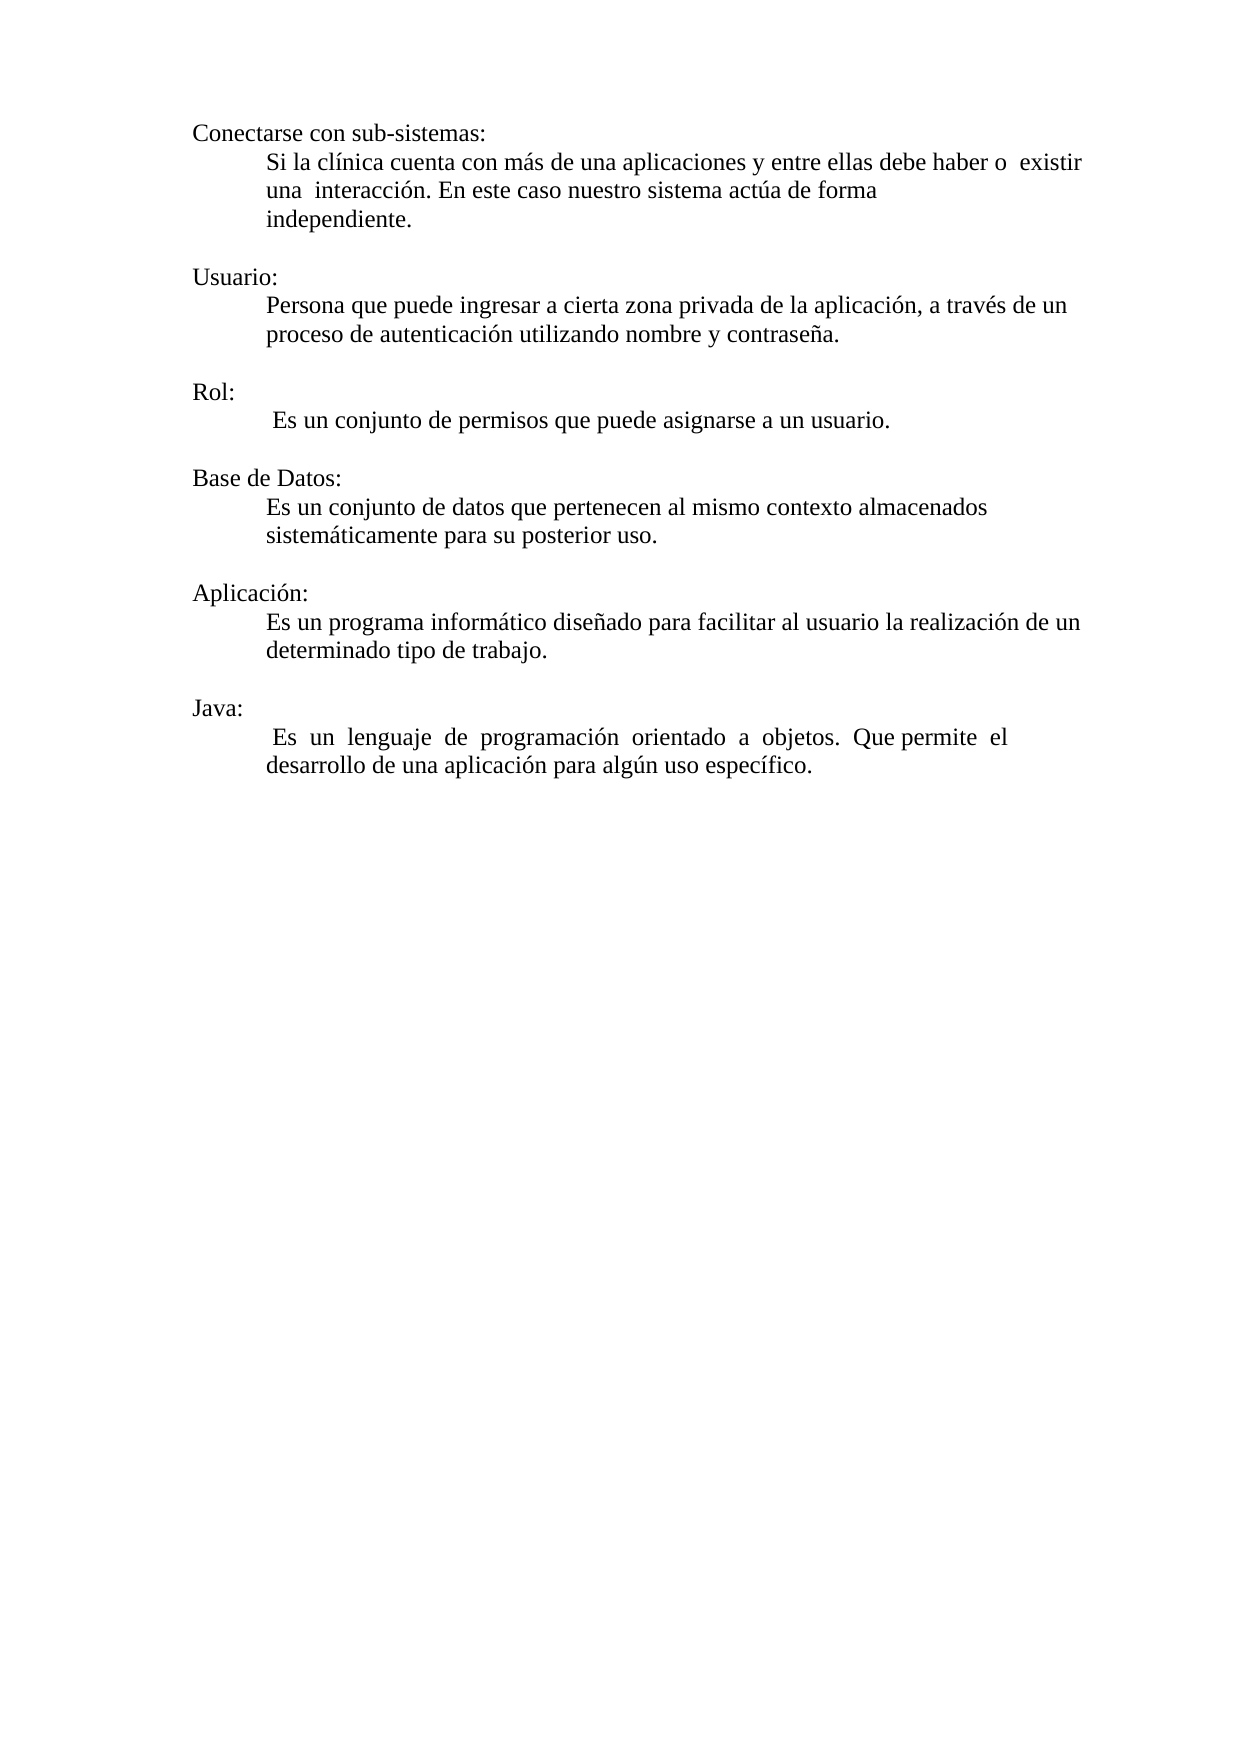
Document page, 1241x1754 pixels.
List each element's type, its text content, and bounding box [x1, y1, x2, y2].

text Usuario: [118, 262, 1122, 291]
text Java: [118, 693, 1122, 722]
text Persona que puede ingresar a cierta zona privada de la aplicación, a través de un proceso de autenticación utilizando nombre y contraseña. [118, 291, 1122, 348]
text Base de Datos: [118, 463, 1122, 492]
text Es un conjunto de permisos que puede asignarse a un usuario. [118, 406, 1122, 434]
text Si la clínica cuenta con más de una aplicaciones y entre ellas debe haber o existir una interacción. En este caso nuestro sistema actúa de forma [118, 147, 1122, 204]
text Es un lenguaje de programación orientado a objetos. Que permite el desarrollo de una aplicación para algún uso específico. [118, 722, 1122, 779]
text Conectarse con sub-sistemas: [118, 118, 1122, 147]
text Aplicación: [118, 578, 1122, 607]
text Rol: [118, 377, 1122, 406]
text Es un conjunto de datos que pertenecen al mismo contexto almacenados sistemáticamente para su posterior uso. [118, 492, 1122, 549]
text Es un programa informático diseñado para facilitar al usuario la realización de un determinado tipo de trabajo. [118, 607, 1122, 664]
text independiente. [118, 204, 1122, 233]
